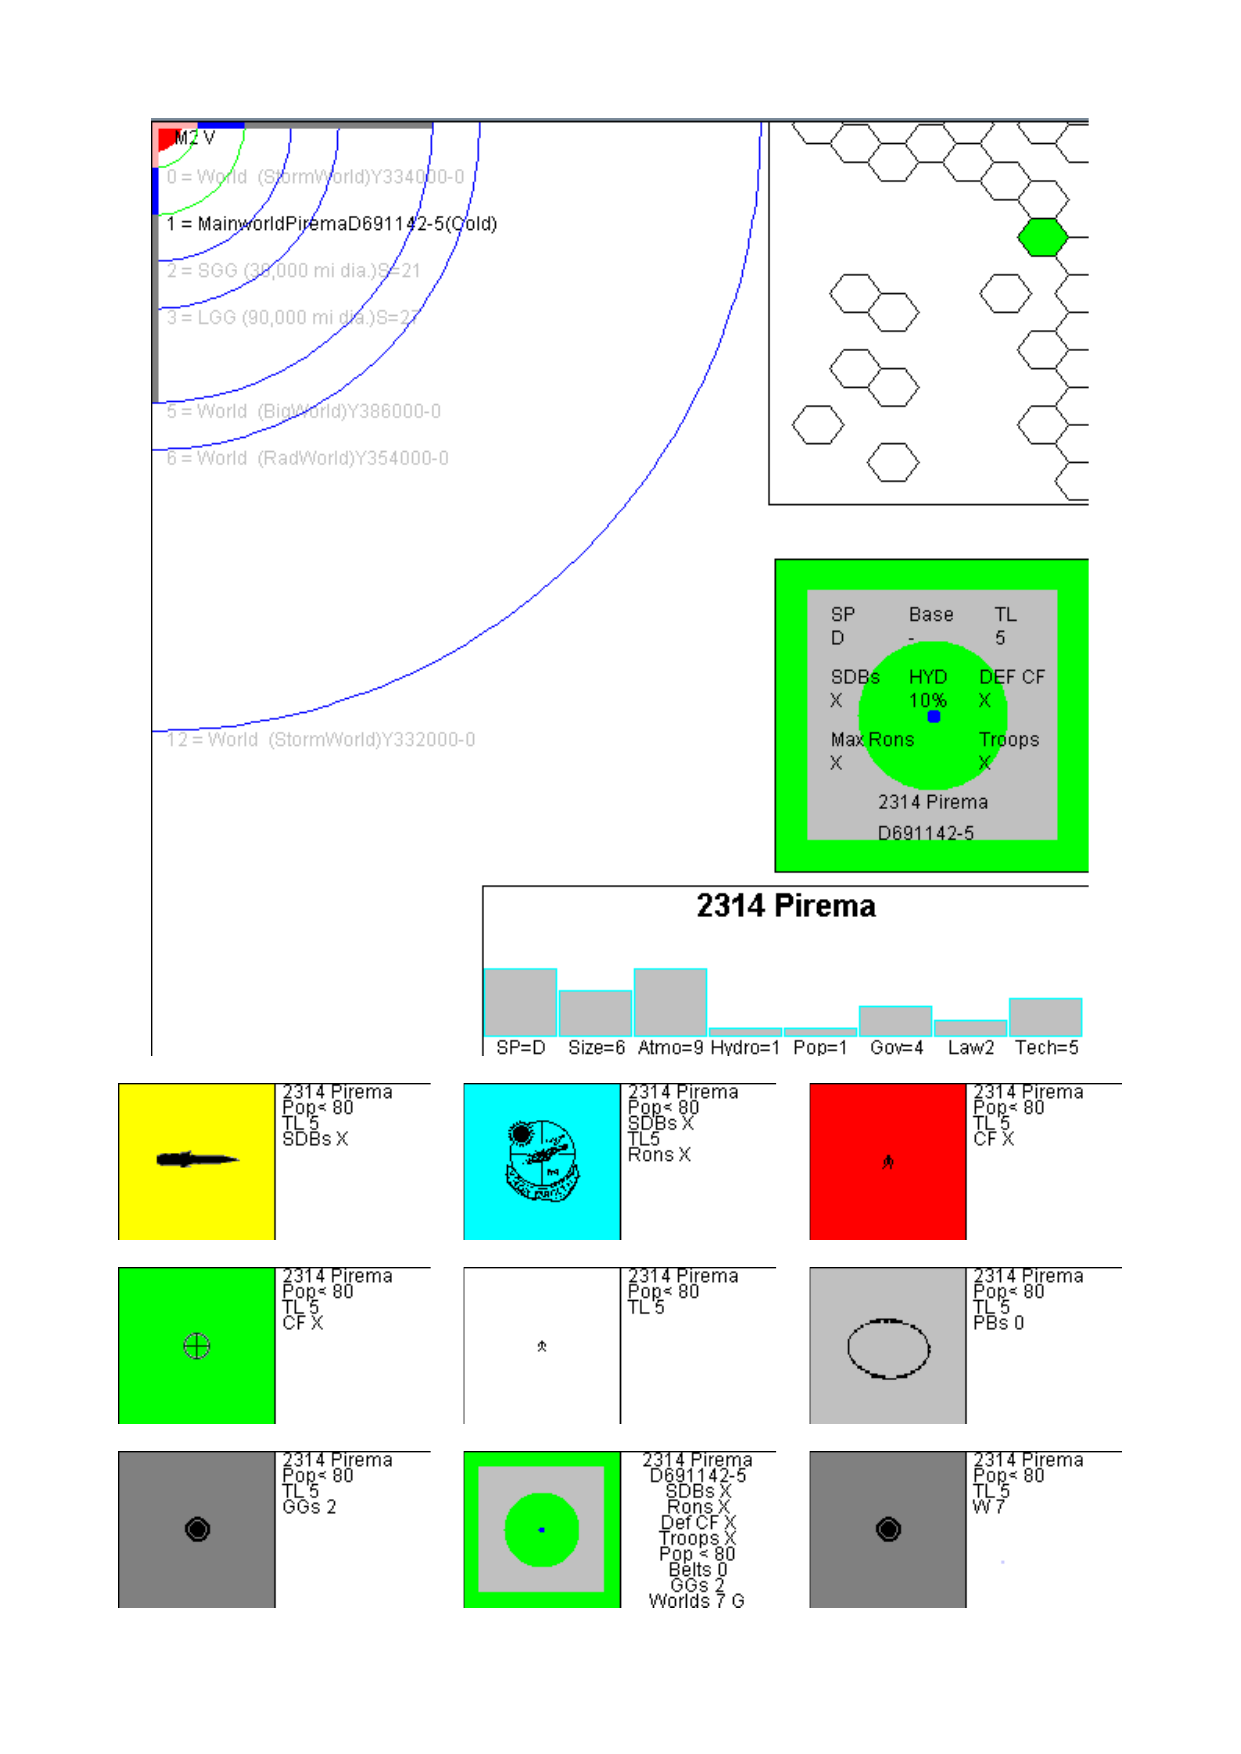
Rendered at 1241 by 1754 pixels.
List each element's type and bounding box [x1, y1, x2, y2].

picture [463, 1267, 777, 1424]
picture [118, 1083, 431, 1240]
picture [809, 1083, 1122, 1240]
picture [809, 1451, 1122, 1608]
picture [118, 1267, 431, 1424]
picture [463, 1083, 777, 1240]
picture [151, 118, 1089, 1056]
picture [463, 1451, 777, 1608]
picture [118, 1451, 431, 1608]
picture [809, 1267, 1122, 1424]
